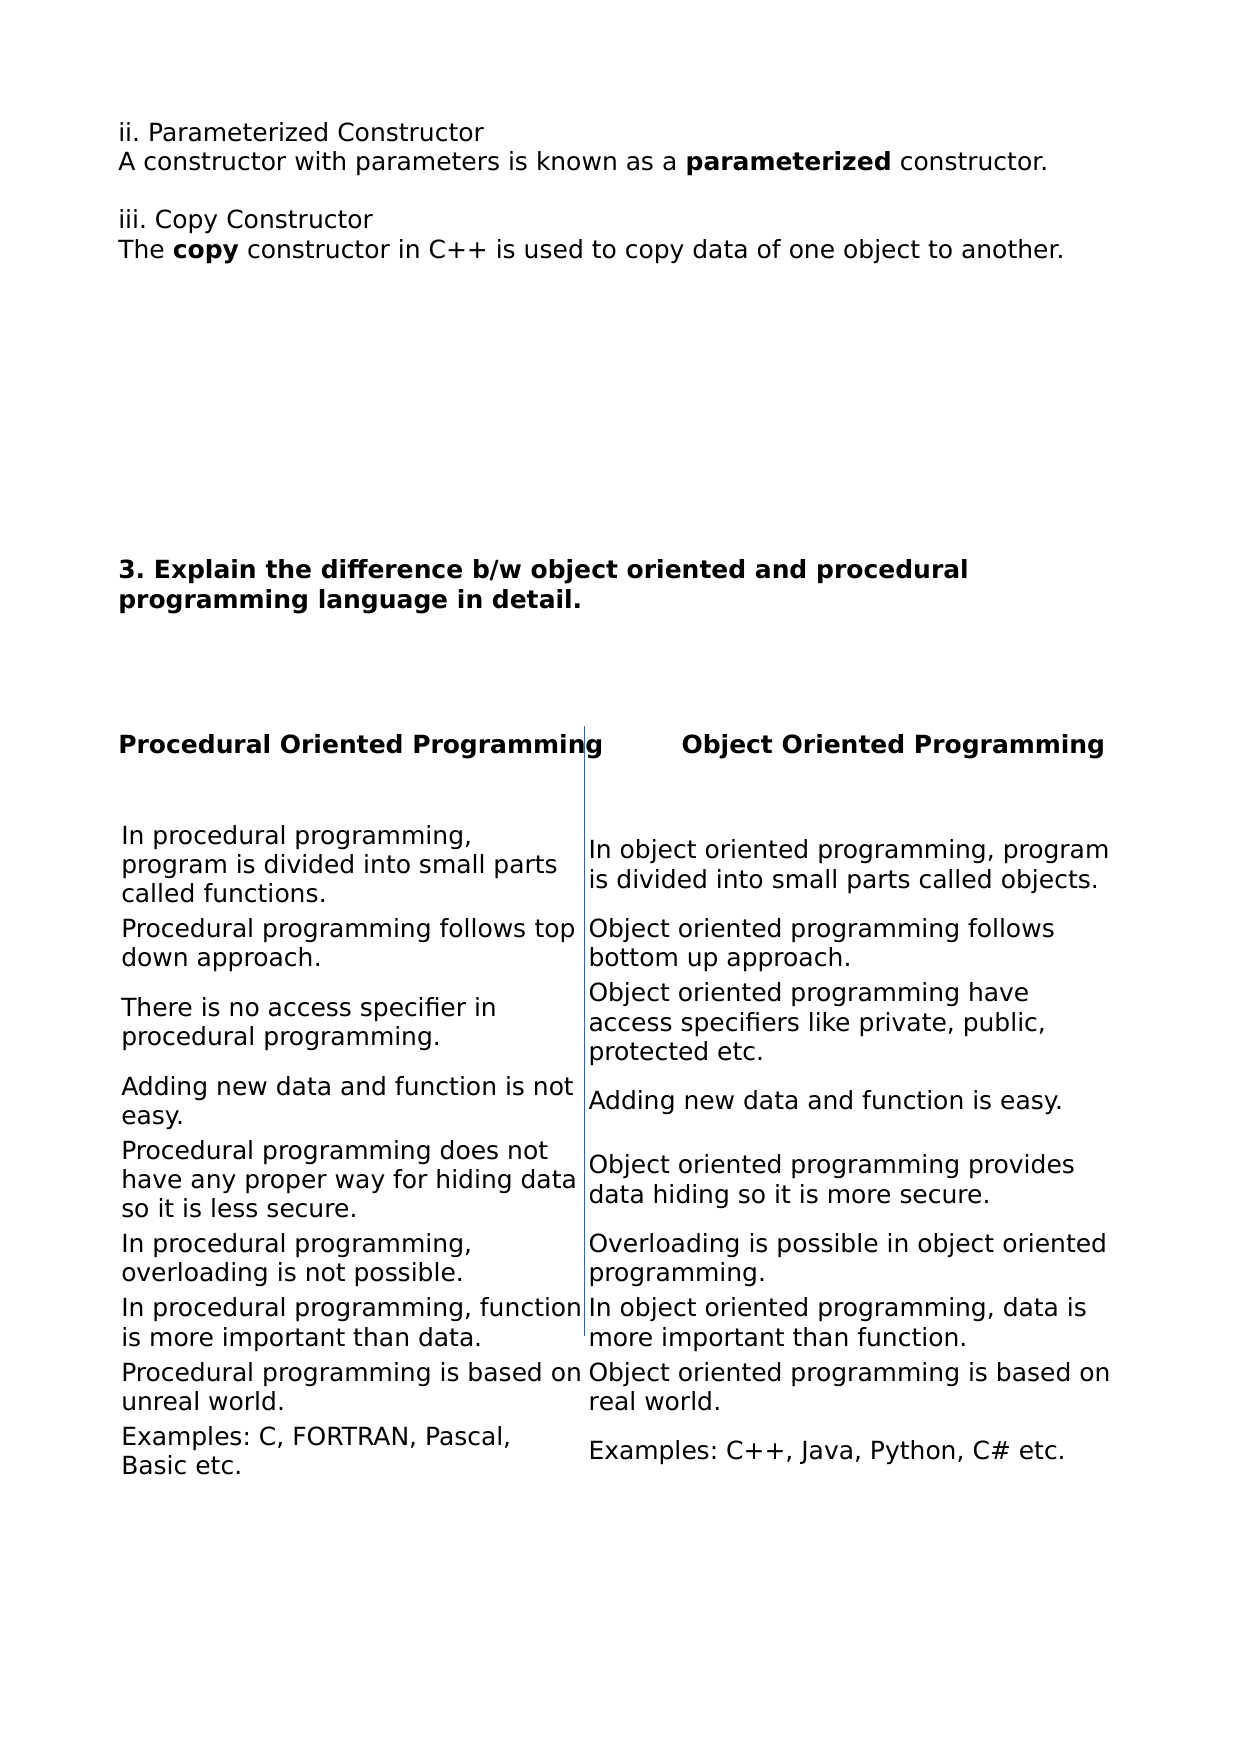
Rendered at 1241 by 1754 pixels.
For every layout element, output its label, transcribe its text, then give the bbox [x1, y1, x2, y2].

table_cell There is no access specifier in procedural programming. [118, 976, 584, 1069]
table_cell In procedural programming, function is more important than data. [118, 1291, 585, 1355]
text The copy constructor in C++ is used to copy data of one object to another. [118, 235, 1122, 264]
table_cell In object oriented programming, data is more important than function. [585, 1291, 1123, 1355]
table_cell Procedural programming is based on unreal world. [118, 1355, 585, 1419]
text 3. Explain the difference b/w object oriented and procedural programming language in detail. [118, 556, 1122, 614]
table_cell Procedural programming follows top down approach. [118, 911, 584, 976]
table_cell Object oriented programming is based on real world. [585, 1355, 1123, 1419]
text Procedural Oriented Programming Object Oriented Programming [118, 731, 584, 760]
table_cell Overloading is possible in object oriented programming. [585, 1226, 1123, 1291]
table_header In object oriented programming, program is divided into small parts called objects. [585, 818, 1123, 911]
text ii. Parameterized Constructor [118, 118, 1122, 147]
text iii. Copy Constructor [118, 206, 1122, 235]
table_cell In procedural programming, overloading is not possible. [118, 1226, 584, 1291]
table_cell Object oriented programming provides data hiding so it is more secure. [585, 1133, 1123, 1226]
text Procedural Oriented Programming Object Oriented Programming [585, 731, 1122, 760]
table_cell Object oriented programming have access specifiers like private, public, protected etc. [585, 976, 1123, 1069]
table_cell Examples: C, FORTRAN, Pascal, Basic etc. [118, 1419, 585, 1483]
text A constructor with parameters is known as a parameterized constructor. [118, 147, 1122, 176]
table_header In procedural programming, program is divided into small parts called functions. [118, 818, 584, 911]
table_cell Adding new data and function is easy. [585, 1069, 1123, 1133]
table_cell Object oriented programming follows bottom up approach. [585, 911, 1123, 976]
table_cell Procedural programming does not have any proper way for hiding data so it is less secure. [118, 1133, 584, 1226]
table_cell Examples: C++, Java, Python, C# etc. [585, 1419, 1123, 1483]
table_cell Adding new data and function is not easy. [118, 1069, 584, 1133]
